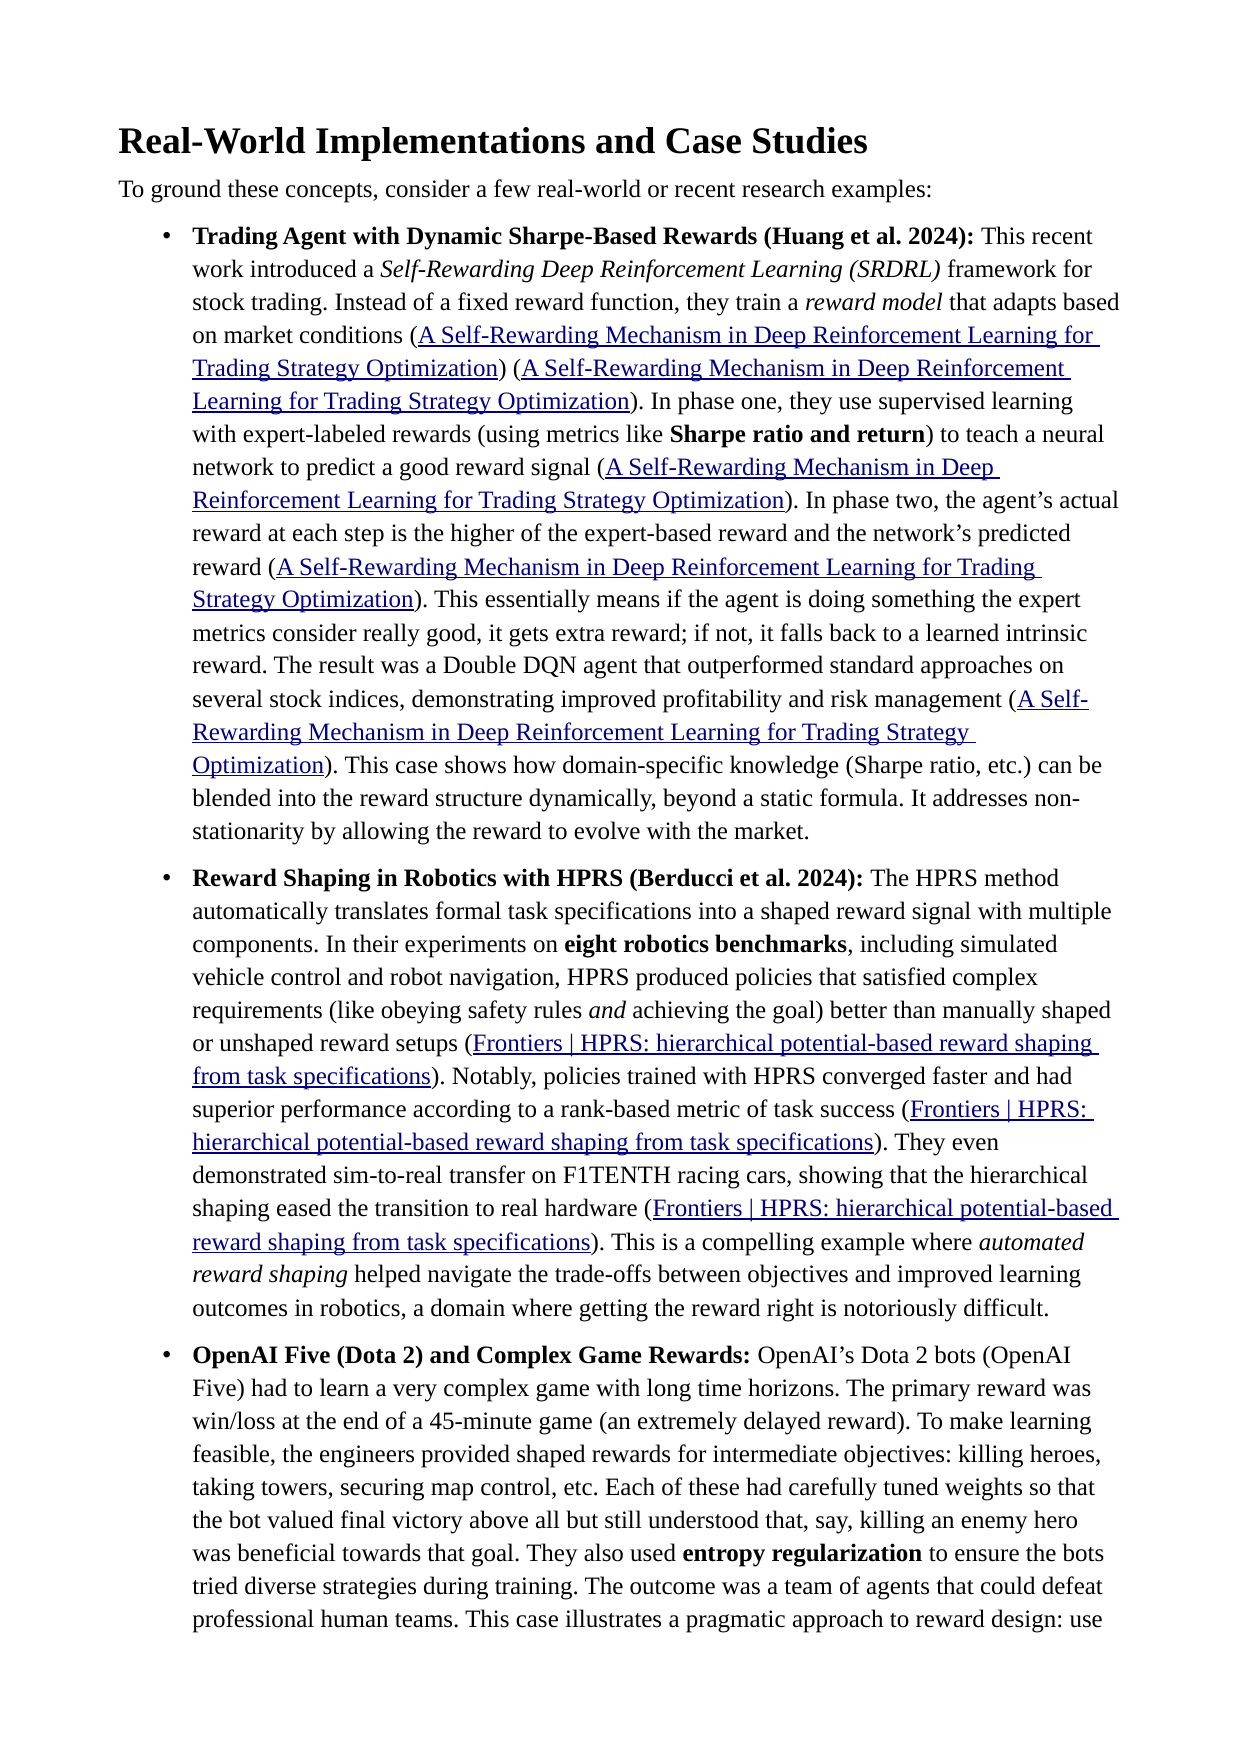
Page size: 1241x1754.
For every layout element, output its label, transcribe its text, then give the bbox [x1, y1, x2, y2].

subtitle Real-World Implementations and Case Studies [118, 118, 1122, 161]
list Reward Shaping in Robotics with HPRS (Berducci et al. 2024): The HPRS method automatically translates formal task specifications into a shaped reward signal with multiple components. In their experiments on eight robotics benchmarks, including simulated vehicle control and robot navigation, HPRS produced policies that satisfied complex requirements (like obeying safety rules and achieving the goal) better than manually shaped or unshaped reward setups (Frontiers | HPRS: hierarchical potential-based reward shaping from task specifications). Notably, policies trained with HPRS converged faster and had superior performance according to a rank-based metric of task success (Frontiers | HPRS: hierarchical potential-based reward shaping from task specifications). They even demonstrated sim-to-real transfer on F1TENTH racing cars, showing that the hierarchical shaping eased the transition to real hardware (Frontiers | HPRS: hierarchical potential-based reward shaping from task specifications). This is a compelling example where automated reward shaping helped navigate the trade-offs between objectives and improved learning outcomes in robotics, a domain where getting the reward right is notoriously difficult. [162, 863, 1122, 1321]
list Trading Agent with Dynamic Sharpe-Based Rewards (Huang et al. 2024): This recent work introduced a Self-Rewarding Deep Reinforcement Learning (SRDRL) framework for stock trading. Instead of a fixed reward function, they train a reward model that adapts based on market conditions (A Self-Rewarding Mechanism in Deep Reinforcement Learning for Trading Strategy Optimization) (A Self-Rewarding Mechanism in Deep Reinforcement Learning for Trading Strategy Optimization). In phase one, they use supervised learning with expert-labeled rewards (using metrics like Sharpe ratio and return) to teach a neural network to predict a good reward signal (A Self-Rewarding Mechanism in Deep Reinforcement Learning for Trading Strategy Optimization). In phase two, the agent’s actual reward at each step is the higher of the expert-based reward and the network’s predicted reward (A Self-Rewarding Mechanism in Deep Reinforcement Learning for Trading Strategy Optimization). This essentially means if the agent is doing something the expert metrics consider really good, it gets extra reward; if not, it falls back to a learned intrinsic reward. The result was a Double DQN agent that outperformed standard approaches on several stock indices, demonstrating improved profitability and risk management (A Self-Rewarding Mechanism in Deep Reinforcement Learning for Trading Strategy Optimization). This case shows how domain-specific knowledge (Sharpe ratio, etc.) can be blended into the reward structure dynamically, beyond a static formula. It addresses non-stationarity by allowing the reward to evolve with the market. [162, 221, 1122, 844]
list OpenAI Five (Dota 2) and Complex Game Rewards: OpenAI’s Dota 2 bots (OpenAI Five) had to learn a very complex game with long time horizons. The primary reward was win/loss at the end of a 45-minute game (an extremely delayed reward). To make learning feasible, the engineers provided shaped rewards for intermediate objectives: killing heroes, taking towers, securing map control, etc. Each of these had carefully tuned weights so that the bot valued final victory above all but still understood that, say, killing an enemy hero was beneficial towards that goal. They also used entropy regularization to ensure the bots tried diverse strategies during training. The outcome was a team of agents that could defeat professional human teams. This case illustrates a pragmatic approach to reward design: use [162, 1340, 1122, 1633]
text To ground these concepts, consider a few real-world or recent research examples: [118, 174, 1122, 202]
